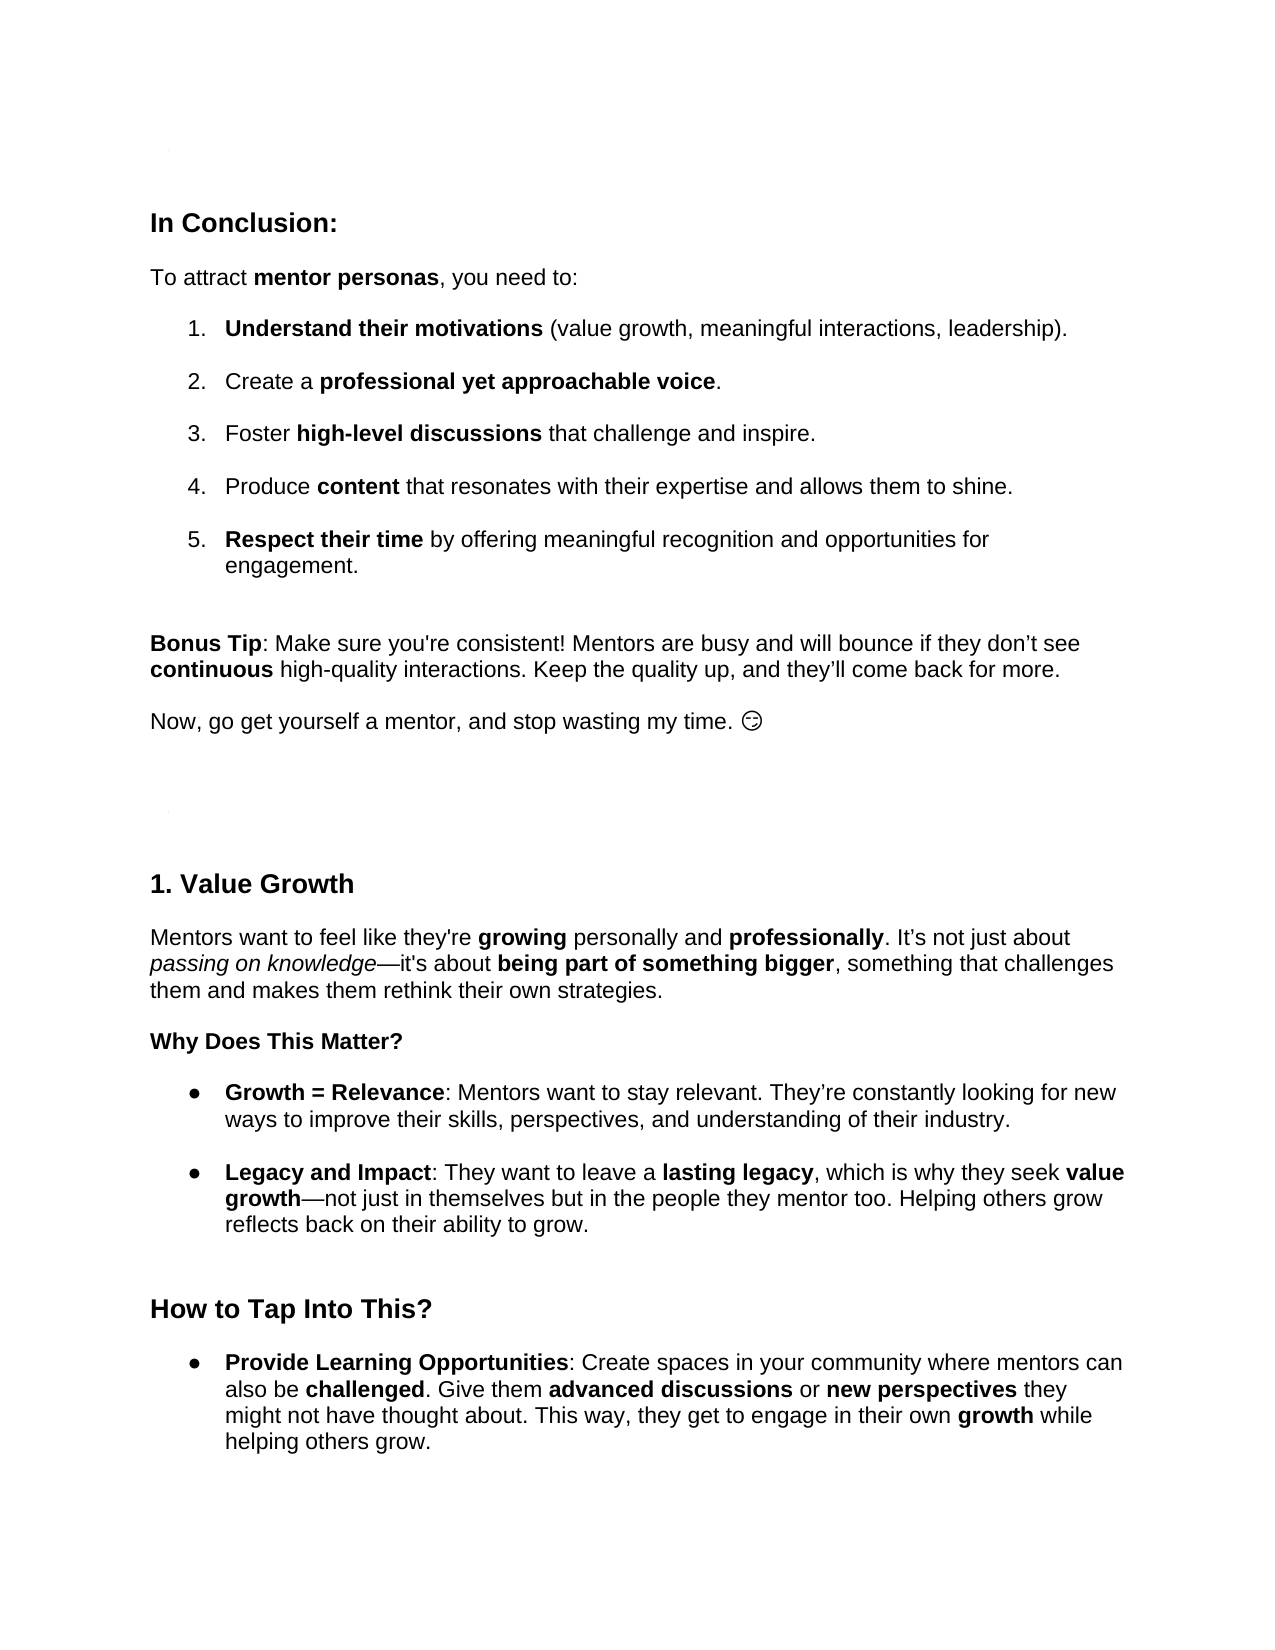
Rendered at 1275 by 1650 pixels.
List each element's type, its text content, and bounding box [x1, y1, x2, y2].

list Legacy and Impact: They want to leave a lasting legacy, which is why they seek value growth—not just in themselves but in the people they mentor too. Helping others grow reflects back on their ability to grow. [187, 1158, 1125, 1264]
text Mentors want to feel like they're growing personally and professionally. It’s not just about passing on knowledge—it's about being part of something bigger, something that challenges them and makes them rethink their own strategies. [150, 924, 1125, 1003]
list Produce content that resonates with their expertise and allows them to shine. [187, 473, 1125, 526]
text Now, go get yourself a mentor, and stop wasting my time. 😏 [150, 708, 1125, 734]
subtitle In Conclusion: [150, 207, 1125, 239]
subtitle Why Does This Matter? [150, 1028, 1125, 1054]
text To attract mentor personas, you need to: [150, 264, 1125, 290]
subtitle 1. Value Growth [150, 868, 1125, 899]
list Understand their motivations (value growth, meaningful interactions, leadership). [187, 315, 1125, 368]
list Growth = Relevance: Mentors want to stay relevant. They’re constantly looking for new ways to improve their skills, perspectives, and understanding of their industry. [187, 1079, 1125, 1158]
list Create a professional yet approachable voice. [187, 368, 1125, 420]
list Provide Learning Opportunities: Create spaces in your community where mentors can also be challenged. Give them advanced discussions or new perspectives they might not have thought about. This way, they get to engage in their own growth while helping others grow. [187, 1349, 1125, 1481]
list Foster high-level discussions that challenge and inspire. [187, 420, 1125, 473]
subtitle How to Tap Into This? [150, 1293, 1125, 1324]
text Bonus Tip: Make sure you're consistent! Mentors are busy and will bounce if they don’t see continuous high-quality interactions. Keep the quality up, and they’ll come back for more. [150, 630, 1125, 683]
list Respect their time by offering meaningful recognition and opportunities for engagement. [187, 526, 1125, 605]
